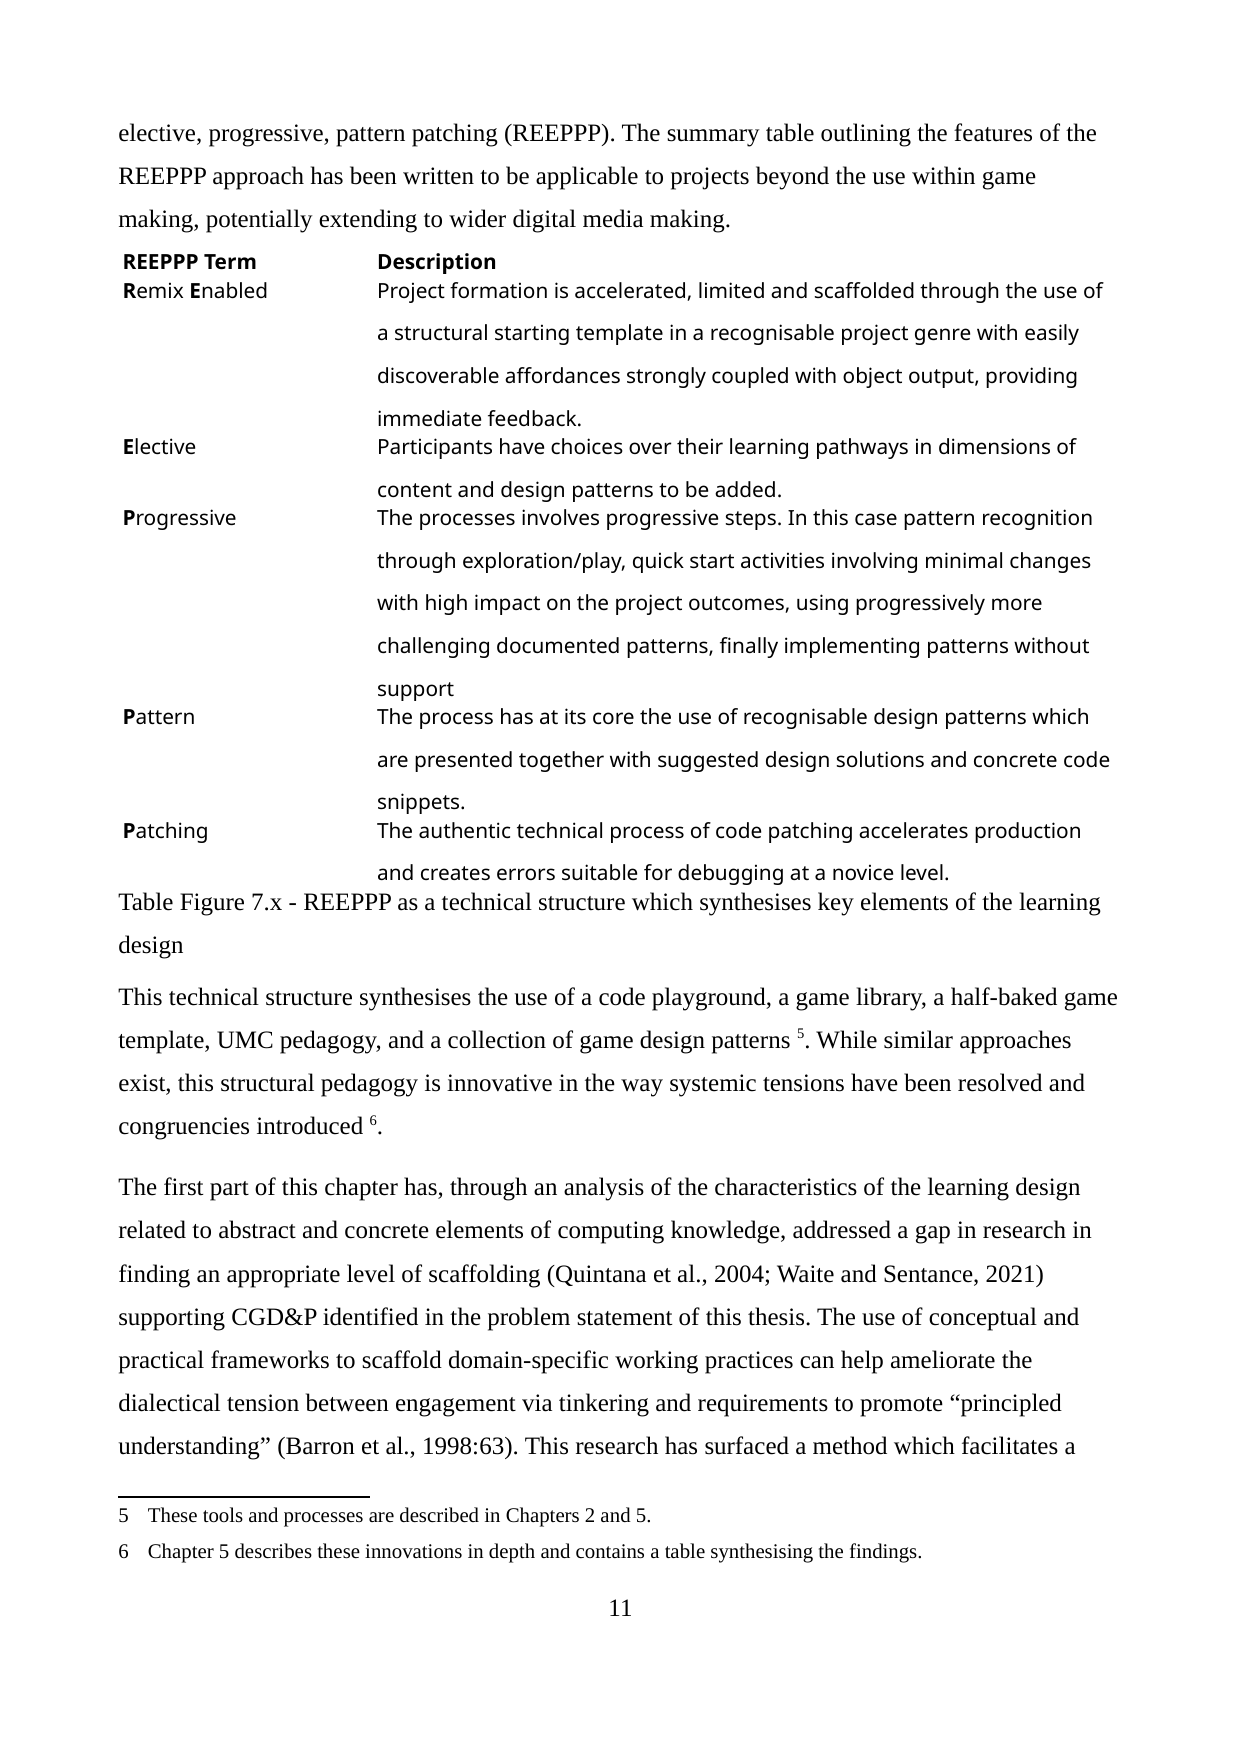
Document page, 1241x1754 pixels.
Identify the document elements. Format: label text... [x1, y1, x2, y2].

text These tools and processes are described in Chapters 2 and 5. [118, 1503, 1122, 1527]
table_header REEPPP Term [118, 248, 372, 276]
table_cell The processes involves progressive steps. In this case pattern recognition through exploration/play, quick start activities involving minimal changes with high impact on the project outcomes, using progressively more challenging documented patterns, finally implementing patterns without support [373, 503, 1122, 702]
text Table Figure 7.x - REEPPP as a technical structure which synthesises key elements of the learning design [118, 887, 1122, 959]
table_cell Patching [118, 816, 372, 887]
text This technical structure synthesises the use of a code playground, a game library, a half-baked game template, UMC pedagogy, and a collection of game design patterns . While similar approaches exist, this structural pedagogy is innovative in the way systemic tensions have been resolved and congruencies introduced . [118, 982, 1122, 1140]
table_cell Progressive [118, 503, 372, 702]
table_cell The authentic technical process of code patching accelerates production and creates errors suitable for debugging at a novice level. [373, 816, 1122, 887]
table_cell The process has at its core the use of recognisable design patterns which are presented together with suggested design solutions and concrete code snippets. [373, 702, 1122, 816]
text Chapter 5 describes these innovations in depth and contains a table synthesising the findings. [118, 1539, 1122, 1563]
text elective, progressive, pattern patching (REEPPP). The summary table outlining the features of the REEPPP approach has been written to be applicable to projects beyond the use within game making, potentially extending to wider digital media making. [118, 118, 1122, 233]
table_header Description [373, 248, 1122, 276]
table_cell Project formation is accelerated, limited and scaffolded through the use of a structural starting template in a recognisable project genre with easily discoverable affordances strongly coupled with object output, providing immediate feedback. [373, 276, 1122, 432]
table_cell Remix Enabled [118, 276, 372, 432]
table_cell Participants have choices over their learning pathways in dimensions of content and design patterns to be added. [373, 432, 1122, 503]
table_cell Elective [118, 432, 372, 503]
text The first part of this chapter has, through an analysis of the characteristics of the learning design related to abstract and concrete elements of computing knowledge, addressed a gap in research in finding an appropriate level of scaffolding (Quintana et al., 2004; Waite and Sentance, 2021) supporting CGD&P identified in the problem statement of this thesis. The use of conceptual and practical frameworks to scaffold domain-specific working practices can help ameliorate the dialectical tension between engagement via tinkering and requirements to promote “principled understanding” (Barron et al., 1998:63). This research has surfaced a method which facilitates a [118, 1172, 1122, 1460]
table_cell Pattern [118, 702, 372, 816]
